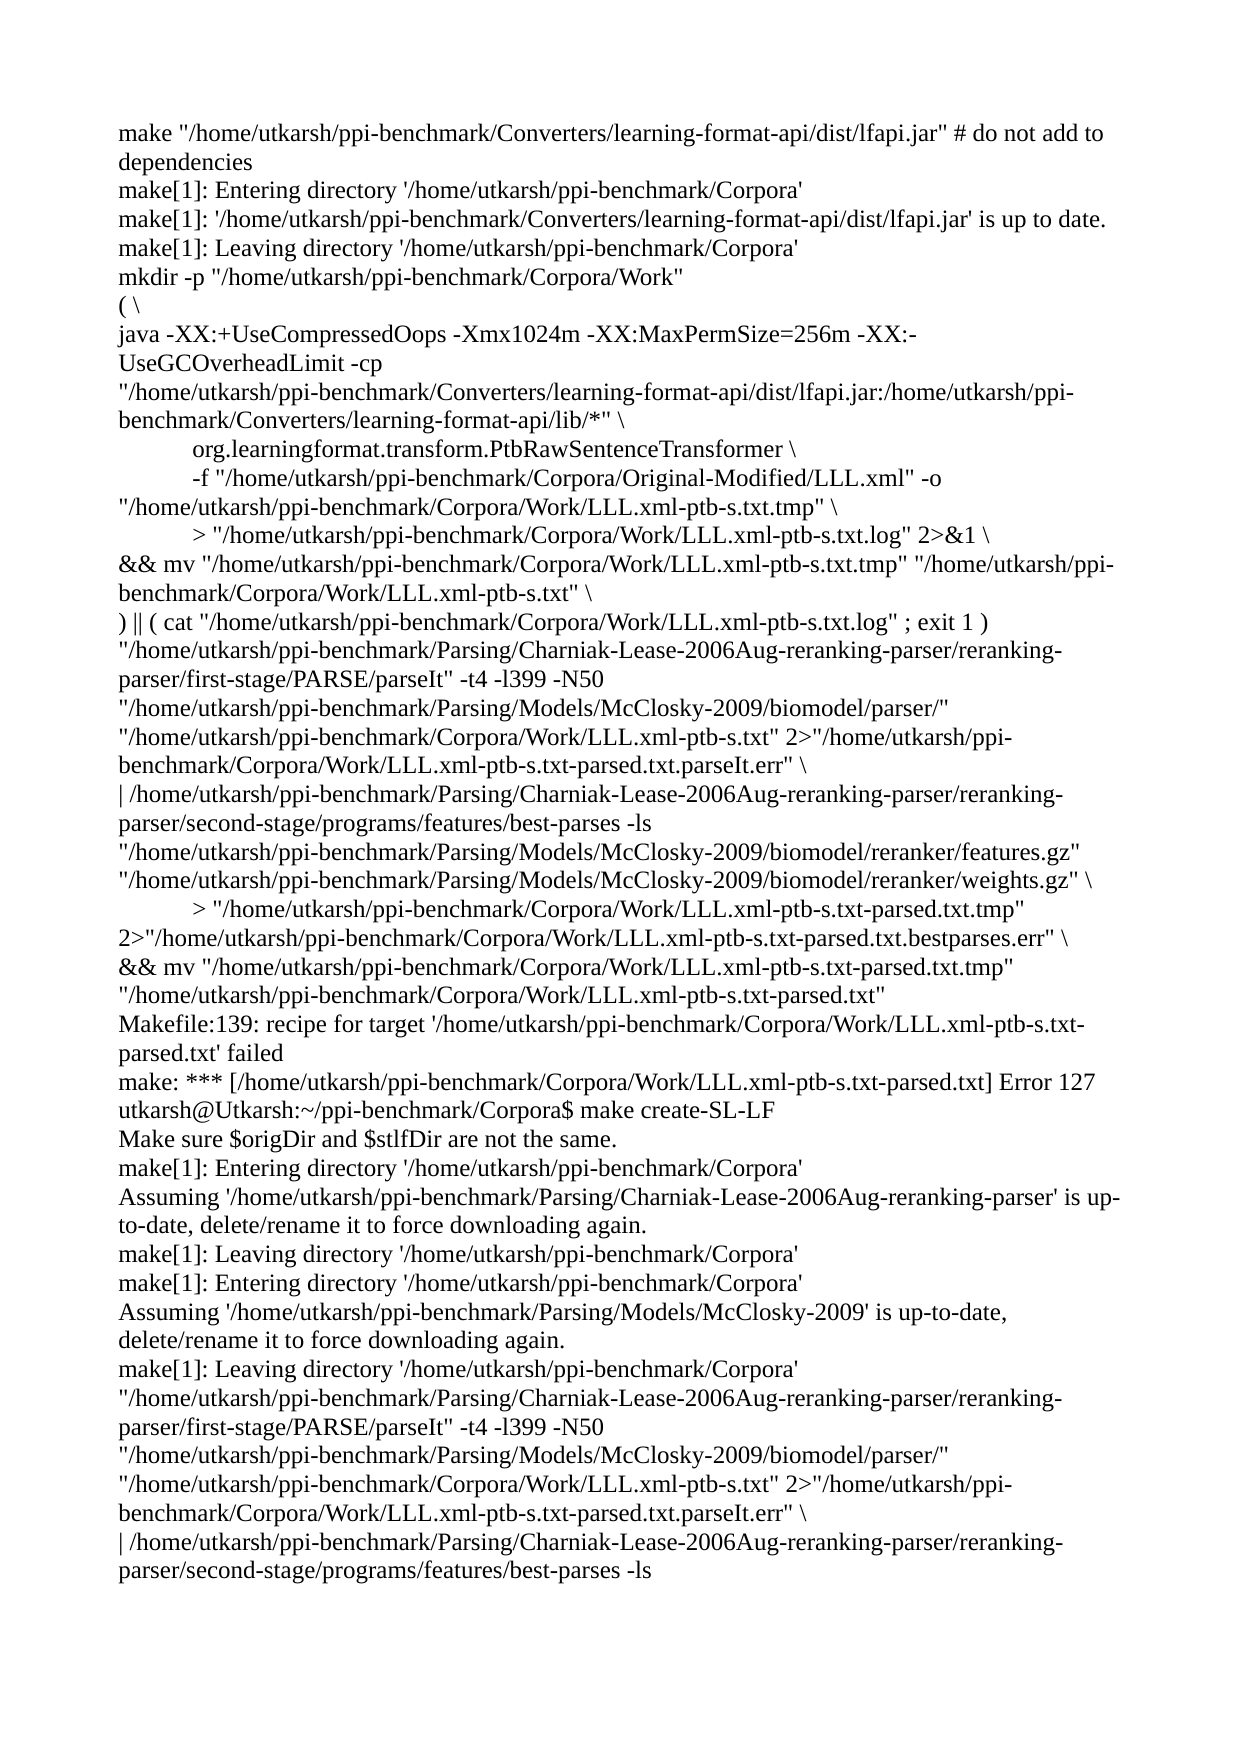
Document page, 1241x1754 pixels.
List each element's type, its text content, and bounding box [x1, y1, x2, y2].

text Assuming '/home/utkarsh/ppi-benchmark/Parsing/Charniak-Lease-2006Aug-reranking-parser' is up-to-date, delete/rename it to force downloading again. [118, 1182, 1122, 1239]
text Make sure $origDir and $stlfDir are not the same. [118, 1124, 1122, 1153]
text > "/home/utkarsh/ppi-benchmark/Corpora/Work/LLL.xml-ptb-s.txt-parsed.txt.tmp" 2>"/home/utkarsh/ppi-benchmark/Corpora/Work/LLL.xml-ptb-s.txt-parsed.txt.bestparses.err" \ [118, 894, 1122, 952]
text make[1]: Entering directory '/home/utkarsh/ppi-benchmark/Corpora' [118, 1153, 1122, 1182]
text Assuming '/home/utkarsh/ppi-benchmark/Parsing/Models/McClosky-2009' is up-to-date, delete/rename it to force downloading again. [118, 1297, 1122, 1354]
text "/home/utkarsh/ppi-benchmark/Parsing/Charniak-Lease-2006Aug-reranking-parser/reranking-parser/first-stage/PARSE/parseIt" -t4 -l399 -N50 "/home/utkarsh/ppi-benchmark/Parsing/Models/McClosky-2009/biomodel/parser/" "/home/utkarsh/ppi-benchmark/Corpora/Work/LLL.xml-ptb-s.txt" 2>"/home/utkarsh/ppi-benchmark/Corpora/Work/LLL.xml-ptb-s.txt-parsed.txt.parseIt.err" \ [118, 1383, 1122, 1527]
text make "/home/utkarsh/ppi-benchmark/Converters/learning-format-api/dist/lfapi.jar" # do not add to dependencies [118, 118, 1122, 176]
text java -XX:+UseCompressedOops -Xmx1024m -XX:MaxPermSize=256m -XX:-UseGCOverheadLimit -cp "/home/utkarsh/ppi-benchmark/Converters/learning-format-api/dist/lfapi.jar:/home/utkarsh/ppi-benchmark/Converters/learning-format-api/lib/*" \ [118, 319, 1122, 434]
text make: *** [/home/utkarsh/ppi-benchmark/Corpora/Work/LLL.xml-ptb-s.txt-parsed.txt] Error 127 [118, 1067, 1122, 1096]
text make[1]: Leaving directory '/home/utkarsh/ppi-benchmark/Corpora' [118, 233, 1122, 262]
text && mv "/home/utkarsh/ppi-benchmark/Corpora/Work/LLL.xml-ptb-s.txt-parsed.txt.tmp" "/home/utkarsh/ppi-benchmark/Corpora/Work/LLL.xml-ptb-s.txt-parsed.txt" [118, 952, 1122, 1009]
text make[1]: '/home/utkarsh/ppi-benchmark/Converters/learning-format-api/dist/lfapi.jar' is up to date. [118, 204, 1122, 233]
text make[1]: Leaving directory '/home/utkarsh/ppi-benchmark/Corpora' [118, 1354, 1122, 1383]
text ) || ( cat "/home/utkarsh/ppi-benchmark/Corpora/Work/LLL.xml-ptb-s.txt.log" ; exit 1 ) [118, 607, 1122, 636]
text > "/home/utkarsh/ppi-benchmark/Corpora/Work/LLL.xml-ptb-s.txt.log" 2>&1 \ [118, 521, 1122, 549]
text | /home/utkarsh/ppi-benchmark/Parsing/Charniak-Lease-2006Aug-reranking-parser/reranking-parser/second-stage/programs/features/best-parses -ls "/home/utkarsh/ppi-benchmark/Parsing/Models/McClosky-2009/biomodel/reranker/features.gz" "/home/utkarsh/ppi-benchmark/Parsing/Models/McClosky-2009/biomodel/reranker/weights.gz" \ [118, 779, 1122, 894]
text ( \ [118, 291, 1122, 319]
text make[1]: Entering directory '/home/utkarsh/ppi-benchmark/Corpora' [118, 1268, 1122, 1297]
text "/home/utkarsh/ppi-benchmark/Parsing/Charniak-Lease-2006Aug-reranking-parser/reranking-parser/first-stage/PARSE/parseIt" -t4 -l399 -N50 "/home/utkarsh/ppi-benchmark/Parsing/Models/McClosky-2009/biomodel/parser/" "/home/utkarsh/ppi-benchmark/Corpora/Work/LLL.xml-ptb-s.txt" 2>"/home/utkarsh/ppi-benchmark/Corpora/Work/LLL.xml-ptb-s.txt-parsed.txt.parseIt.err" \ [118, 636, 1122, 779]
text utkarsh@Utkarsh:~/ppi-benchmark/Corpora$ make create-SL-LF [118, 1096, 1122, 1124]
text Makefile:139: recipe for target '/home/utkarsh/ppi-benchmark/Corpora/Work/LLL.xml-ptb-s.txt-parsed.txt' failed [118, 1009, 1122, 1067]
text make[1]: Leaving directory '/home/utkarsh/ppi-benchmark/Corpora' [118, 1239, 1122, 1268]
text -f "/home/utkarsh/ppi-benchmark/Corpora/Original-Modified/LLL.xml" -o "/home/utkarsh/ppi-benchmark/Corpora/Work/LLL.xml-ptb-s.txt.tmp" \ [118, 463, 1122, 521]
text | /home/utkarsh/ppi-benchmark/Parsing/Charniak-Lease-2006Aug-reranking-parser/reranking-parser/second-stage/programs/features/best-parses -ls [118, 1527, 1122, 1584]
text && mv "/home/utkarsh/ppi-benchmark/Corpora/Work/LLL.xml-ptb-s.txt.tmp" "/home/utkarsh/ppi-benchmark/Corpora/Work/LLL.xml-ptb-s.txt" \ [118, 549, 1122, 607]
text make[1]: Entering directory '/home/utkarsh/ppi-benchmark/Corpora' [118, 176, 1122, 204]
text mkdir -p "/home/utkarsh/ppi-benchmark/Corpora/Work" [118, 262, 1122, 291]
text org.learningformat.transform.PtbRawSentenceTransformer \ [118, 434, 1122, 463]
